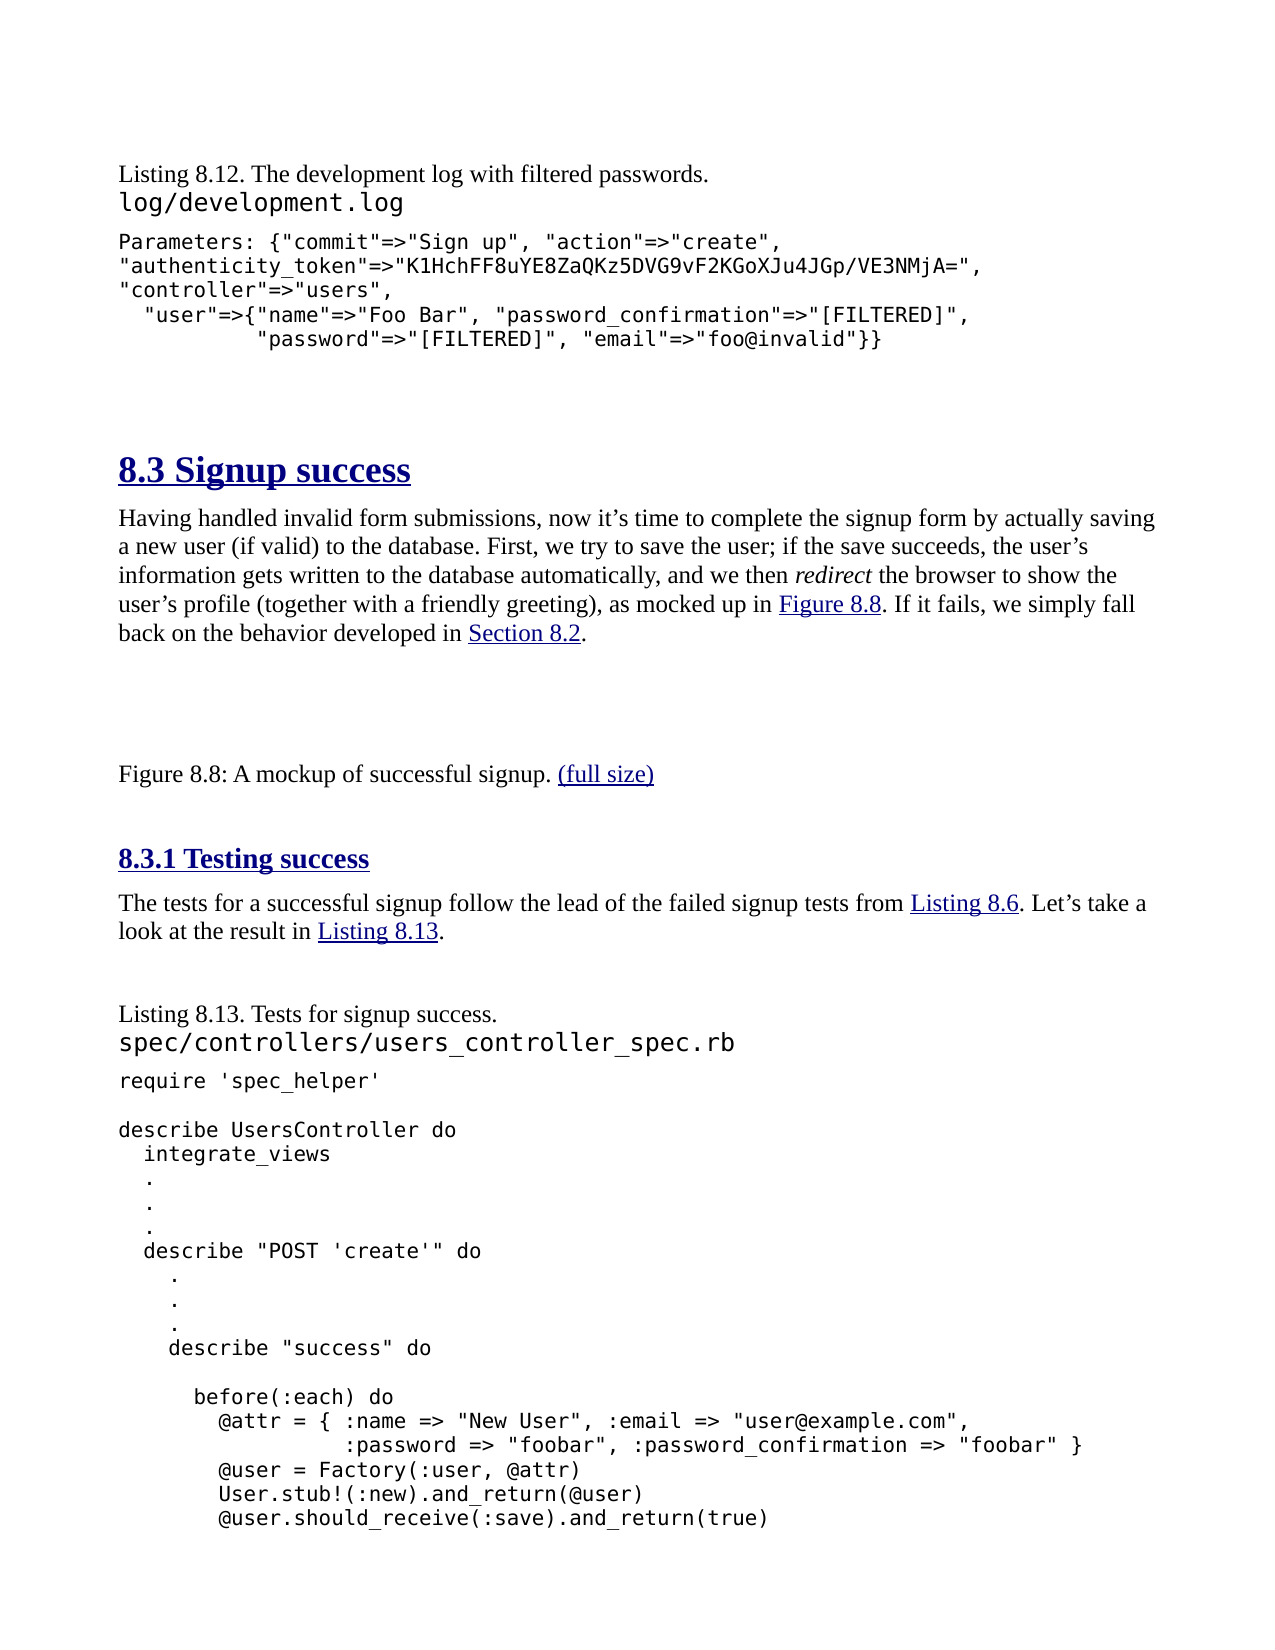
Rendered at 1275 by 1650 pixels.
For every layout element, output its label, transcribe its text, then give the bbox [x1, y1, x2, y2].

text require 'spec_helper' [118, 1069, 1157, 1094]
text . [118, 1166, 1157, 1191]
text User.stub!(:new).and_return(@user) [118, 1482, 1157, 1506]
text . [118, 1215, 1157, 1239]
subtitle 8.3.1 Testing success [118, 842, 1157, 875]
text "user"=>{"name"=>"Foo Bar", "password_confirmation"=>"[FILTERED]", [118, 303, 1157, 327]
text @attr = { :name => "New User", :email => "user@example.com", [118, 1409, 1157, 1433]
text . [118, 1312, 1157, 1336]
text "authenticity_token"=>"K1HchFF8uYE8ZaQKz5DVG9vF2KGoXJu4JGp/VE3NMjA=", [118, 254, 1157, 278]
text "password"=>"[FILTERED]", "email"=>"foo@invalid"}} [118, 327, 1157, 351]
text The tests for a successful signup follow the lead of the failed signup tests from Listing 8.6. Let’s take a look at the result in Listing 8.13. [118, 888, 1157, 945]
text "controller"=>"users", [118, 278, 1157, 303]
text . [118, 1191, 1157, 1215]
text Listing 8.13. Tests for signup success. spec/controllers/users_controller_spec.rb [118, 999, 1157, 1057]
text Having handled invalid form submissions, now it’s time to complete the signup form by actually saving a new user (if valid) to the database. First, we try to save the user; if the save succeeds, the user’s information gets written to the database automatically, and we then redirect the browser to show the user’s profile (together with a friendly greeting), as mocked up in Figure 8.8. If it fails, we simply fall back on the behavior developed in Section 8.2. [118, 503, 1157, 646]
text Parameters: {"commit"=>"Sign up", "action"=>"create", [118, 230, 1157, 254]
text describe "POST 'create'" do [118, 1239, 1157, 1263]
text :password => "foobar", :password_confirmation => "foobar" } [118, 1433, 1157, 1458]
text describe "success" do [118, 1336, 1157, 1361]
text @user = Factory(:user, @attr) [118, 1458, 1157, 1482]
text integrate_views [118, 1142, 1157, 1166]
text . [118, 1263, 1157, 1288]
text describe UsersController do [118, 1118, 1157, 1142]
text @user.should_receive(:save).and_return(true) [118, 1506, 1157, 1531]
text Listing 8.12. The development log with filtered passwords. log/development.log [118, 159, 1157, 217]
text before(:each) do [118, 1385, 1157, 1409]
text Figure 8.8: A mockup of successful signup. (full size) [118, 759, 1157, 788]
subtitle 8.3 Signup success [118, 447, 1157, 490]
text . [118, 1288, 1157, 1312]
